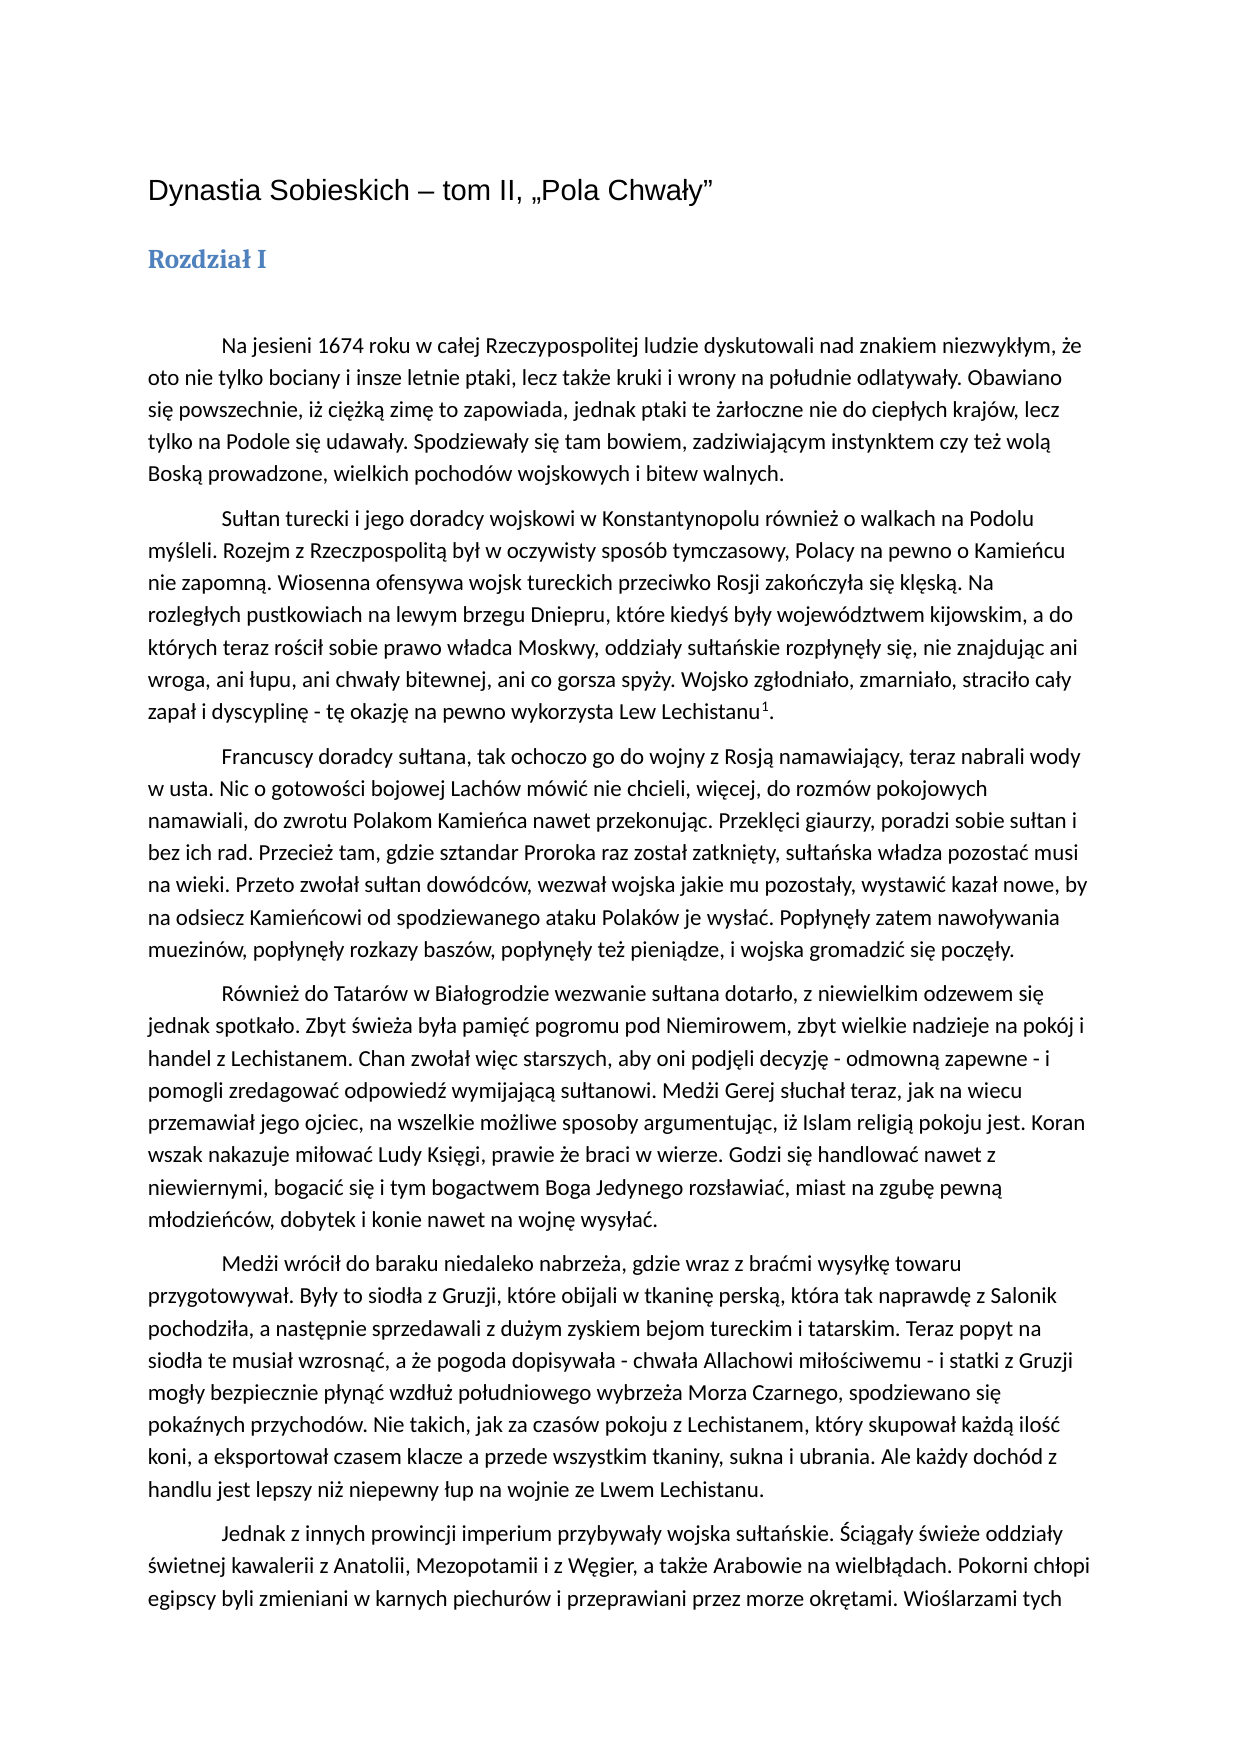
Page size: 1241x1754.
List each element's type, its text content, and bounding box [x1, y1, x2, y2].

subtitle Rozdział I [148, 244, 1093, 276]
text Francuscy doradcy sułtana, tak ochoczo go do wojny z Rosją namawiający, teraz nabrali wody w usta. Nic o gotowości bojowej Lachów mówić nie chcieli, więcej, do rozmów pokojowych namawiali, do zwrotu Polakom Kamieńca nawet przekonując. Przeklęci giaurzy, poradzi sobie sułtan i bez ich rad. Przecież tam, gdzie sztandar Proroka raz został zatknięty, sułtańska władza pozostać musi na wieki. Przeto zwołał sułtan dowódców, wezwał wojska jakie mu pozostały, wystawić kazał nowe, by na odsiecz Kamieńcowi od spodziewanego ataku Polaków je wysłać. Popłynęły zatem nawoływania muezinów, popłynęły rozkazy baszów, popłynęły też pieniądze, i wojska gromadzić się poczęły. [148, 742, 1093, 963]
text Sułtan turecki i jego doradcy wojskowi w Konstantynopolu również o walkach na Podolu myśleli. Rozejm z Rzeczpospolitą był w oczywisty sposób tymczasowy, Polacy na pewno o Kamieńcu nie zapomną. Wiosenna ofensywa wojsk tureckich przeciwko Rosji zakończyła się klęską. Na rozległych pustkowiach na lewym brzegu Dniepru, które kiedyś były województwem kijowskim, a do których teraz rościł sobie prawo władca Moskwy, oddziały sułtańskie rozpłynęły się, nie znajdując ani wroga, ani łupu, ani chwały bitewnej, ani co gorsza spyży. Wojsko zgłodniało, zmarniało, straciło cały zapał i dyscyplinę - tę okazję na pewno wykorzysta Lew Lechistanu. [148, 504, 1093, 725]
text Medżi wrócił do baraku niedaleko nabrzeża, gdzie wraz z braćmi wysyłkę towaru przygotowywał. Były to siodła z Gruzji, które obijali w tkaninę perską, która tak naprawdę z Salonik pochodziła, a następnie sprzedawali z dużym zyskiem bejom tureckim i tatarskim. Teraz popyt na siodła te musiał wzrosnąć, a że pogoda dopisywała - chwała Allachowi miłościwemu - i statki z Gruzji mogły bezpiecznie płynąć wzdłuż południowego wybrzeża Morza Czarnego, spodziewano się pokaźnych przychodów. Nie takich, jak za czasów pokoju z Lechistanem, który skupował każdą ilość koni, a eksportował czasem klacze a przede wszystkim tkaniny, sukna i ubrania. Ale każdy dochód z handlu jest lepszy niż niepewny łup na wojnie ze Lwem Lechistanu. [148, 1249, 1093, 1503]
subtitle Dynastia Sobieskich – tom II, „Pola Chwały” [148, 173, 1093, 206]
text Również do Tatarów w Białogrodzie wezwanie sułtana dotarło, z niewielkim odzewem się jednak spotkało. Zbyt świeża była pamięć pogromu pod Niemirowem, zbyt wielkie nadzieje na pokój i handel z Lechistanem. Chan zwołał więc starszych, aby oni podjęli decyzję - odmowną zapewne - i pomogli zredagować odpowiedź wymijającą sułtanowi. Medżi Gerej słuchał teraz, jak na wiecu przemawiał jego ojciec, na wszelkie możliwe sposoby argumentując, iż Islam religią pokoju jest. Koran wszak nakazuje miłować Ludy Księgi, prawie że braci w wierze. Godzi się handlować nawet z niewiernymi, bogacić się i tym bogactwem Boga Jedynego rozsławiać, miast na zgubę pewną młodzieńców, dobytek i konie nawet na wojnę wysyłać. [148, 979, 1093, 1233]
text Jednak z innych prowincji imperium przybywały wojska sułtańskie. Ściągały świeże oddziały świetnej kawalerii z Anatolii, Mezopotamii i z Węgier, a także Arabowie na wielbłądach. Pokorni chłopi egipscy byli zmieniani w karnych piechurów i przeprawiani przez morze okrętami. Wioślarzami tych [148, 1519, 1093, 1612]
text Na jesieni 1674 roku w całej Rzeczypospolitej ludzie dyskutowali nad znakiem niezwykłym, że oto nie tylko bociany i insze letnie ptaki, lecz także kruki i wrony na południe odlatywały. Obawiano się powszechnie, iż ciężką zimę to zapowiada, jednak ptaki te żarłoczne nie do ciepłych krajów, lecz tylko na Podole się udawały. Spodziewały się tam bowiem, zadziwiającym instynktem czy też wolą Boską prowadzone, wielkich pochodów wojskowych i bitew walnych. [148, 331, 1093, 487]
